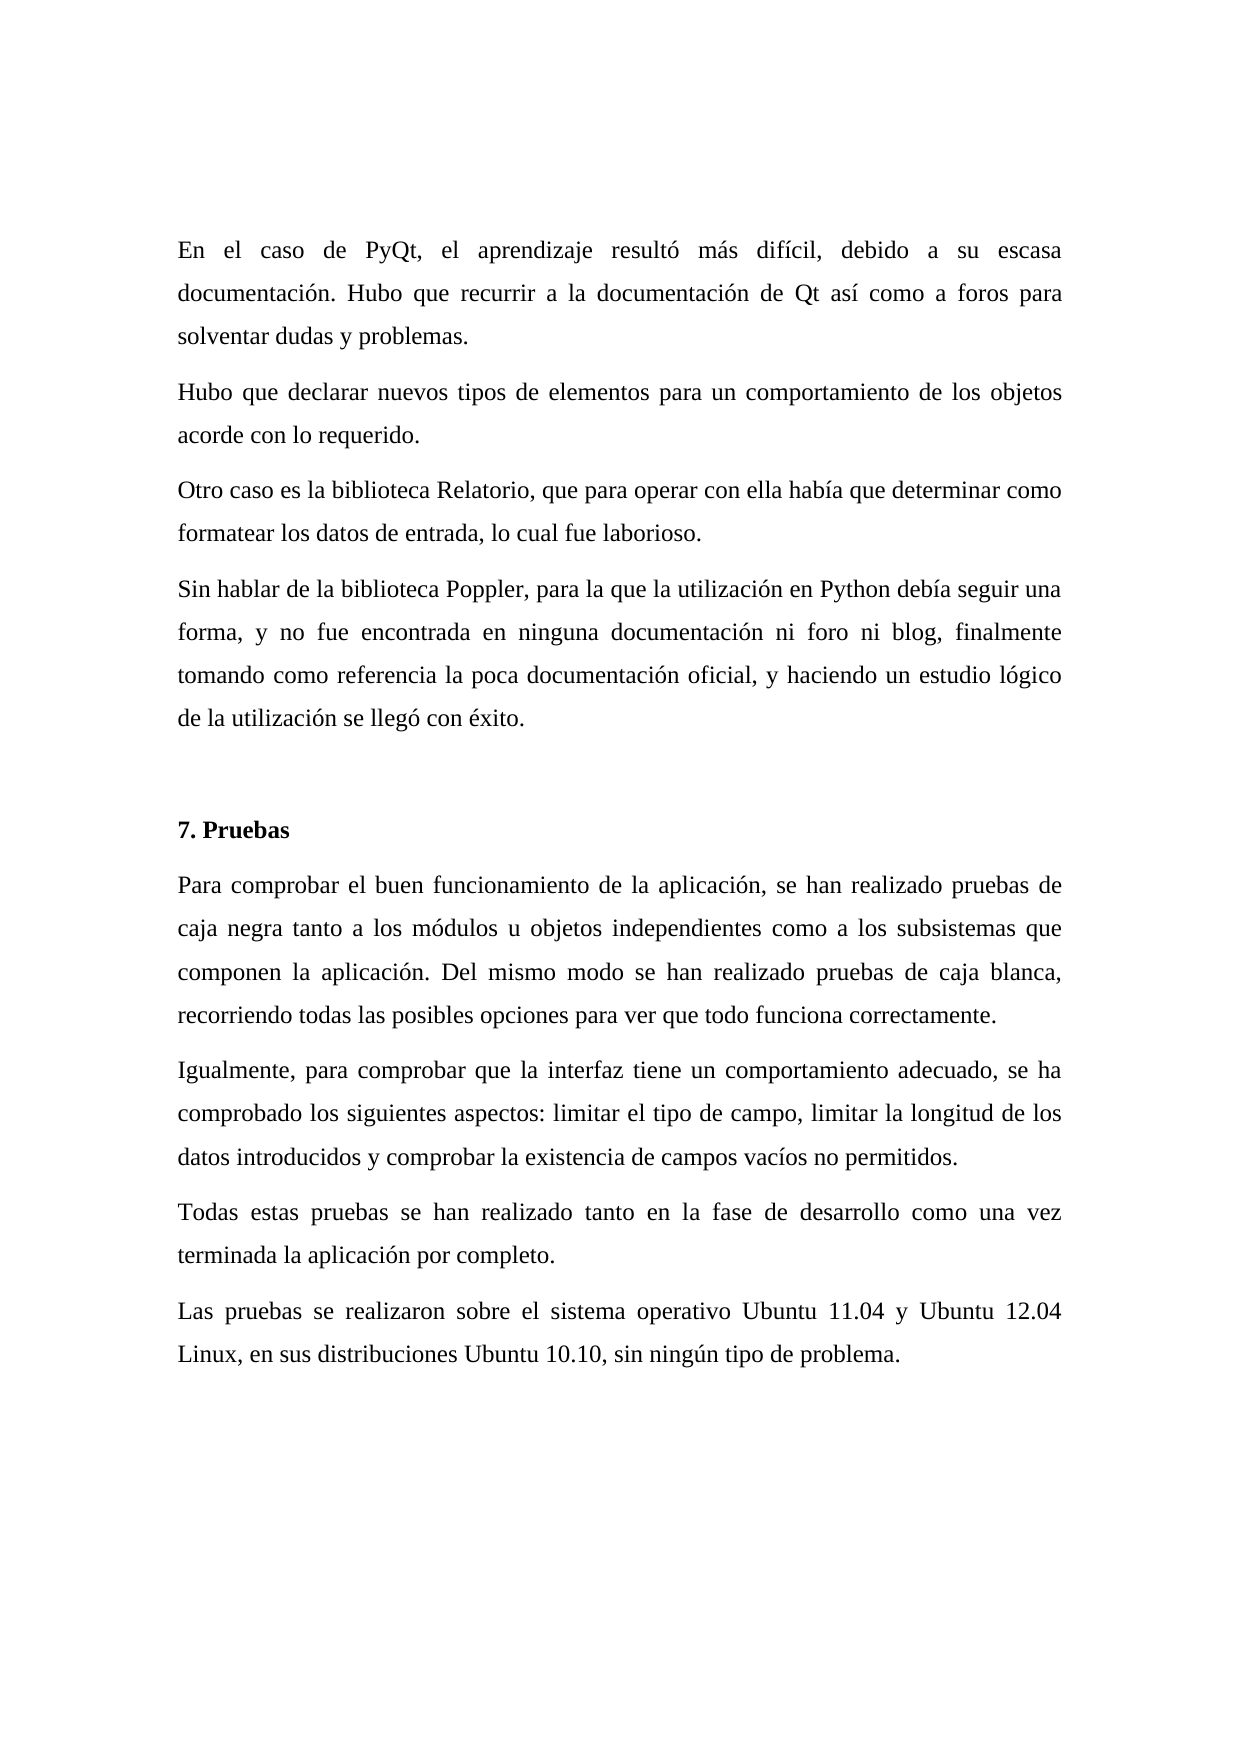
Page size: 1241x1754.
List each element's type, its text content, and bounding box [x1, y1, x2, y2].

text En el caso de PyQt, el aprendizaje resultó más difícil, debido a su escasa documentación. Hubo que recurrir a la documentación de Qt así como a foros para solventar dudas y problemas. [177, 235, 1063, 350]
text Todas estas pruebas se han realizado tanto en la fase de desarrollo como una vez terminada la aplicación por completo. [177, 1197, 1063, 1269]
text Otro caso es la biblioteca Relatorio, que para operar con ella había que determinar como formatear los datos de entrada, lo cual fue laborioso. [177, 475, 1063, 547]
text Las pruebas se realizaron sobre el sistema operativo Ubuntu 11.04 y Ubuntu 12.04 Linux, en sus distribuciones Ubuntu 10.10, sin ningún tipo de problema. [177, 1296, 1063, 1368]
text Hubo que declarar nuevos tipos de elementos para un comportamiento de los objetos acorde con lo requerido. [177, 377, 1063, 448]
text 7. Pruebas [177, 815, 1063, 843]
text Para comprobar el buen funcionamiento de la aplicación, se han realizado pruebas de caja negra tanto a los módulos u objetos independientes como a los subsistemas que componen la aplicación. Del mismo modo se han realizado pruebas de caja blanca, recorriendo todas las posibles opciones para ver que todo funciona correctamente. [177, 870, 1063, 1028]
text Sin hablar de la biblioteca Poppler, para la que la utilización en Python debía seguir una forma, y no fue encontrada en ninguna documentación ni foro ni blog, finalmente tomando como referencia la poca documentación oficial, y haciendo un estudio lógico de la utilización se llegó con éxito. [177, 574, 1063, 732]
text Igualmente, para comprobar que la interfaz tiene un comportamiento adecuado, se ha comprobado los siguientes aspectos: limitar el tipo de campo, limitar la longitud de los datos introducidos y comprobar la existencia de campos vacíos no permitidos. [177, 1055, 1063, 1170]
